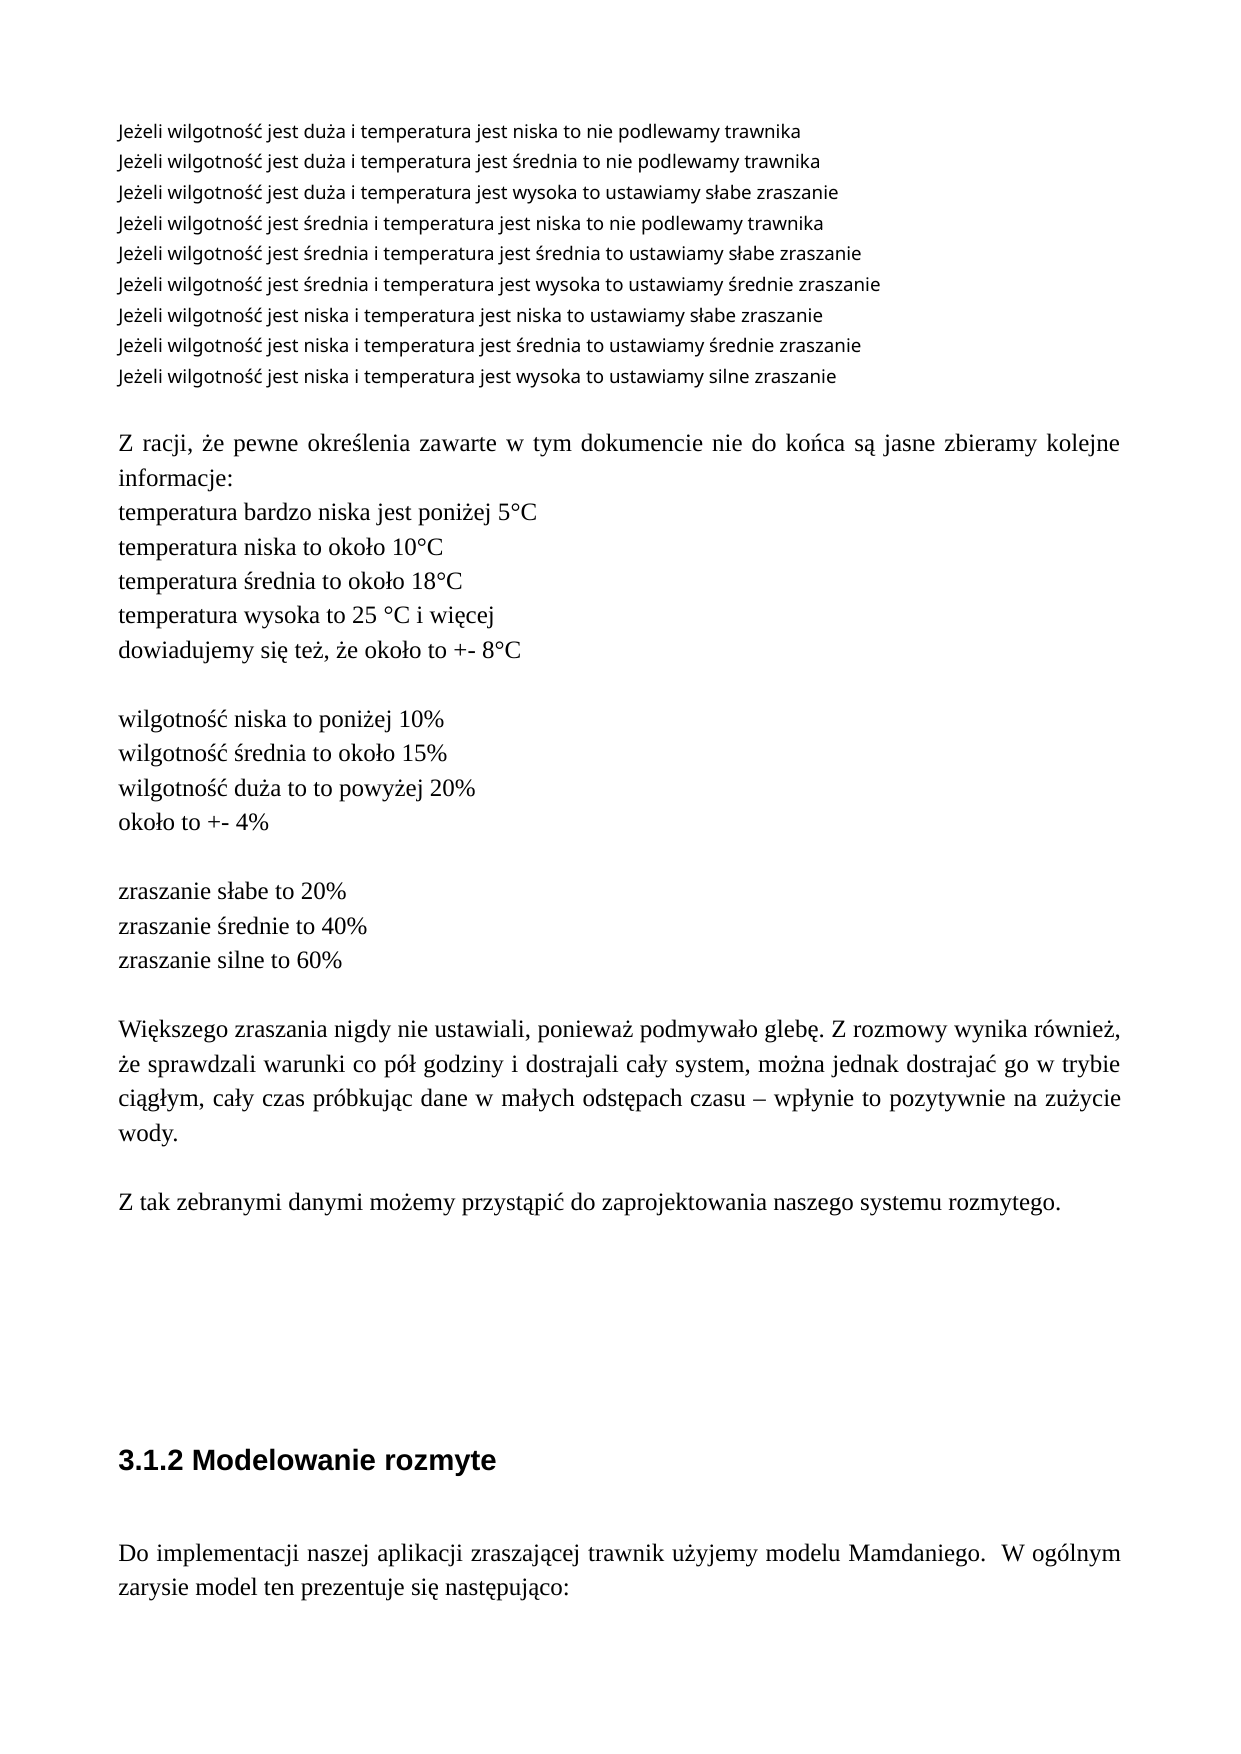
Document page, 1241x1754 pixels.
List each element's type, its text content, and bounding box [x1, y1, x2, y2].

text Z racji, że pewne określenia zawarte w tym dokumencie nie do końca są jasne zbieramy kolejne informacje: [118, 428, 1122, 491]
text zraszanie słabe to 20% [118, 876, 1122, 905]
text Jeżeli wilgotność jest niska i temperatura jest średnia to ustawiamy średnie zraszanie [118, 332, 1122, 358]
text wilgotność średnia to około 15% [118, 738, 1122, 767]
text temperatura wysoka to 25 °C i więcej [118, 601, 1122, 629]
text Jeżeli wilgotność jest niska i temperatura jest wysoka to ustawiamy silne zraszanie [118, 363, 1122, 389]
text Większego zraszania nigdy nie ustawiali, ponieważ podmywało glebę. Z rozmowy wynika również, że sprawdzali warunki co pół godziny i dostrajali cały system, można jednak dostrajać go w trybie ciągłym, cały czas próbkując dane w małych odstępach czasu – wpłynie to pozytywnie na zużycie wody. [118, 1014, 1122, 1147]
text zraszanie silne to 60% [118, 945, 1122, 974]
text Jeżeli wilgotność jest duża i temperatura jest niska to nie podlewamy trawnika [118, 118, 1122, 144]
text Do implementacji naszej aplikacji zraszającej trawnik użyjemy modelu Mamdaniego. W ogólnym zarysie model ten prezentuje się następująco: [118, 1538, 1122, 1601]
text Z tak zebranymi danymi możemy przystąpić do zaprojektowania naszego systemu rozmytego. [118, 1187, 1122, 1216]
text Jeżeli wilgotność jest średnia i temperatura jest wysoka to ustawiamy średnie zraszanie [118, 271, 1122, 297]
text temperatura bardzo niska jest poniżej 5°C [118, 497, 1122, 526]
text temperatura średnia to około 18°C [118, 566, 1122, 595]
text temperatura niska to około 10°C [118, 532, 1122, 560]
text zraszanie średnie to 40% [118, 911, 1122, 940]
text wilgotność duża to to powyżej 20% [118, 773, 1122, 802]
text Jeżeli wilgotność jest średnia i temperatura jest niska to nie podlewamy trawnika [118, 210, 1122, 236]
text około to +- 4% [118, 807, 1122, 836]
text Jeżeli wilgotność jest niska i temperatura jest niska to ustawiamy słabe zraszanie [118, 302, 1122, 327]
text wilgotność niska to poniżej 10% [118, 704, 1122, 733]
text Jeżeli wilgotność jest duża i temperatura jest średnia to nie podlewamy trawnika [118, 149, 1122, 174]
text Jeżeli wilgotność jest duża i temperatura jest wysoka to ustawiamy słabe zraszanie [118, 179, 1122, 205]
text dowiadujemy się też, że około to +- 8°C [118, 635, 1122, 664]
text Jeżeli wilgotność jest średnia i temperatura jest średnia to ustawiamy słabe zraszanie [118, 241, 1122, 266]
subtitle 3.1.2 Modelowanie rozmyte [118, 1443, 1122, 1476]
